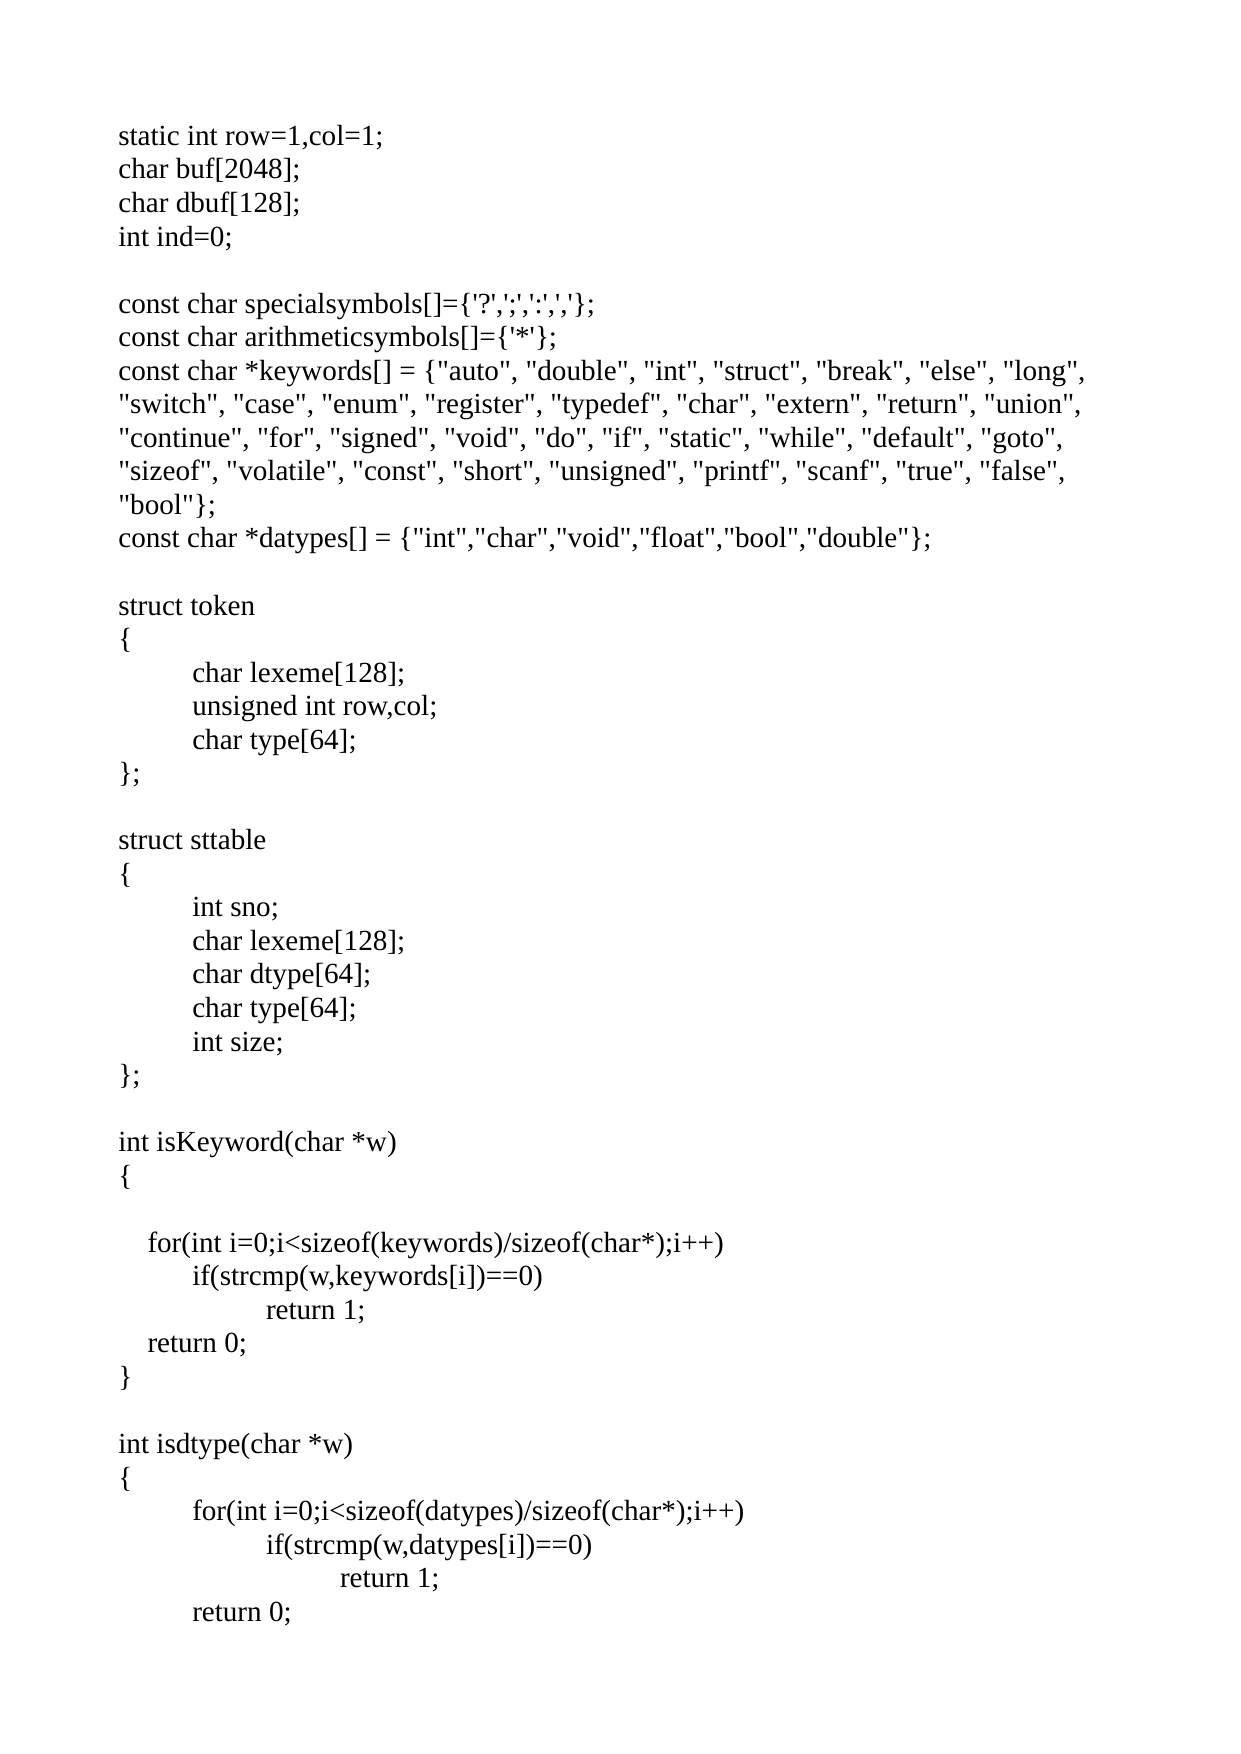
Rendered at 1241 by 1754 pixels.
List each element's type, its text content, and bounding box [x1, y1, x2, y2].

text const char *datypes[] = {"int","char","void","float","bool","double"}; [118, 521, 1122, 554]
text const char specialsymbols[]={'?',';',':',','}; [118, 286, 1122, 319]
text char dbuf[128]; [118, 185, 1122, 219]
text for(int i=0;i<sizeof(datypes)/sizeof(char*);i++) [118, 1493, 1122, 1527]
text int ind=0; [118, 219, 1122, 252]
text char type[64]; [118, 722, 1122, 755]
text char type[64]; [118, 990, 1122, 1024]
text int isKeyword(char *w) [118, 1124, 1122, 1158]
text if(strcmp(w,keywords[i])==0) [118, 1258, 1122, 1292]
text return 1; [118, 1292, 1122, 1326]
text } [118, 1359, 1122, 1393]
text char dtype[64]; [118, 957, 1122, 990]
text if(strcmp(w,datypes[i])==0) [118, 1527, 1122, 1560]
text }; [118, 1057, 1122, 1091]
text char buf[2048]; [118, 152, 1122, 185]
text char lexeme[128]; [118, 655, 1122, 688]
text int size; [118, 1024, 1122, 1057]
text return 1; [118, 1560, 1122, 1594]
text const char *keywords[] = {"auto", "double", "int", "struct", "break", "else", "long", "switch", "case", "enum", "register", "typedef", "char", "extern", "return", "union", "continue", "for", "signed", "void", "do", "if", "static", "while", "default", "goto", "sizeof", "volatile", "const", "short", "unsigned", "printf", "scanf", "true", "false", "bool"}; [118, 353, 1122, 521]
text unsigned int row,col; [118, 688, 1122, 722]
text struct token [118, 588, 1122, 621]
text const char arithmeticsymbols[]={'*'}; [118, 319, 1122, 353]
text { [118, 1460, 1122, 1493]
text static int row=1,col=1; [118, 118, 1122, 152]
text int sno; [118, 889, 1122, 923]
text { [118, 856, 1122, 889]
text return 0; [118, 1594, 1122, 1627]
text return 0; [118, 1326, 1122, 1359]
text }; [118, 755, 1122, 789]
text int isdtype(char *w) [118, 1426, 1122, 1460]
text { [118, 1158, 1122, 1191]
text { [118, 621, 1122, 655]
text for(int i=0;i<sizeof(keywords)/sizeof(char*);i++) [118, 1225, 1122, 1258]
text char lexeme[128]; [118, 923, 1122, 957]
text struct sttable [118, 822, 1122, 856]
